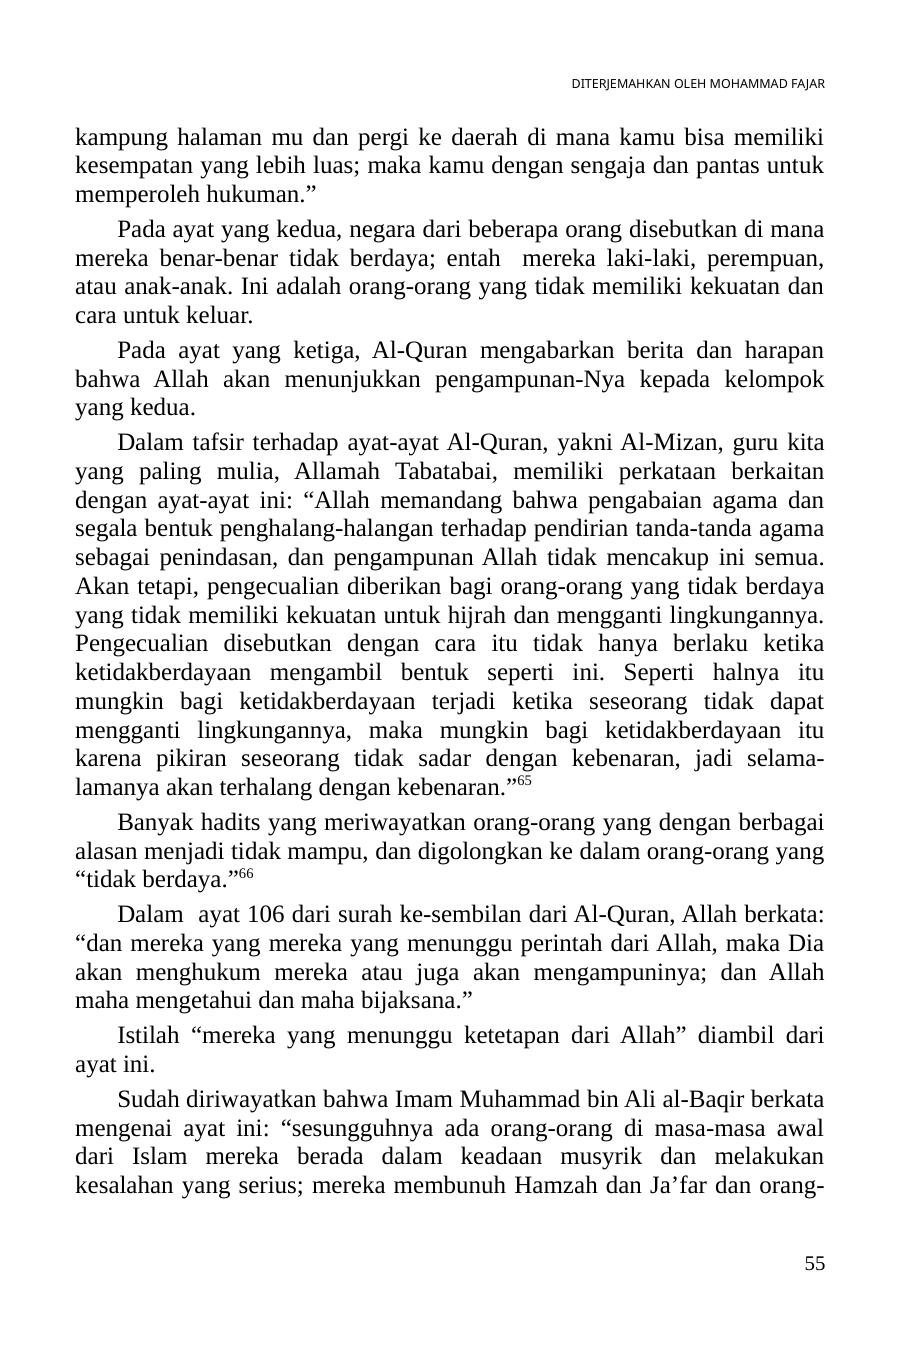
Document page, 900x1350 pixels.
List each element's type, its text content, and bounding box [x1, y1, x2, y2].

text Pada ayat yang ketiga, Al-Quran mengabarkan berita dan harapan bahwa Allah akan menunjukkan pengampunan-Nya kepada kelompok yang kedua. [75, 335, 825, 421]
text Sudah diriwayatkan bahwa Imam Muhammad bin Ali al-Baqir berkata mengenai ayat ini: “sesungguhnya ada orang-orang di masa-masa awal dari Islam mereka berada dalam keadaan musyrik dan melakukan kesalahan yang serius; mereka membunuh Hamzah dan Ja’far dan orang- [75, 1084, 825, 1199]
text kampung halaman mu dan pergi ke daerah di mana kamu bisa memiliki kesempatan yang lebih luas; maka kamu dengan sengaja dan pantas untuk memperoleh hukuman.” [75, 122, 825, 208]
text Istilah “mereka yang menunggu ketetapan dari Allah” diambil dari ayat ini. [75, 1020, 825, 1078]
text Dalam ayat 106 dari surah ke-sembilan dari Al-Quran, Allah berkata: “dan mereka yang mereka yang menunggu perintah dari Allah, maka Dia akan menghukum mereka atau juga akan mengampuninya; dan Allah maha mengetahui dan maha bijaksana.” [75, 899, 825, 1014]
text Dalam tafsir terhadap ayat-ayat Al-Quran, yakni Al-Mizan, guru kita yang paling mulia, Allamah Tabatabai, memiliki perkataan berkaitan dengan ayat-ayat ini: “Allah memandang bahwa pengabaian agama dan segala bentuk penghalang-halangan terhadap pendirian tanda-tanda agama sebagai penindasan, dan pengampunan Allah tidak mencakup ini semua. Akan tetapi, pengecualian diberikan bagi orang-orang yang tidak berdaya yang tidak memiliki kekuatan untuk hijrah dan mengganti lingkungannya. Pengecualian disebutkan dengan cara itu tidak hanya berlaku ketika ketidakberdayaan mengambil bentuk seperti ini. Seperti halnya itu mungkin bagi ketidakberdayaan terjadi ketika seseorang tidak dapat mengganti lingkungannya, maka mungkin bagi ketidakberdayaan itu karena pikiran seseorang tidak sadar dengan kebenaran, jadi selama-lamanya akan terhalang dengan kebenaran.” [75, 427, 825, 801]
text Banyak hadits yang meriwayatkan orang-orang yang dengan berbagai alasan menjadi tidak mampu, dan digolongkan ke dalam orang-orang yang “tidak berdaya.” [75, 807, 825, 893]
text Pada ayat yang kedua, negara dari beberapa orang disebutkan di mana mereka benar-benar tidak berdaya; entah mereka laki-laki, perempuan, atau anak-anak. Ini adalah orang-orang yang tidak memiliki kekuatan dan cara untuk keluar. [75, 214, 825, 329]
